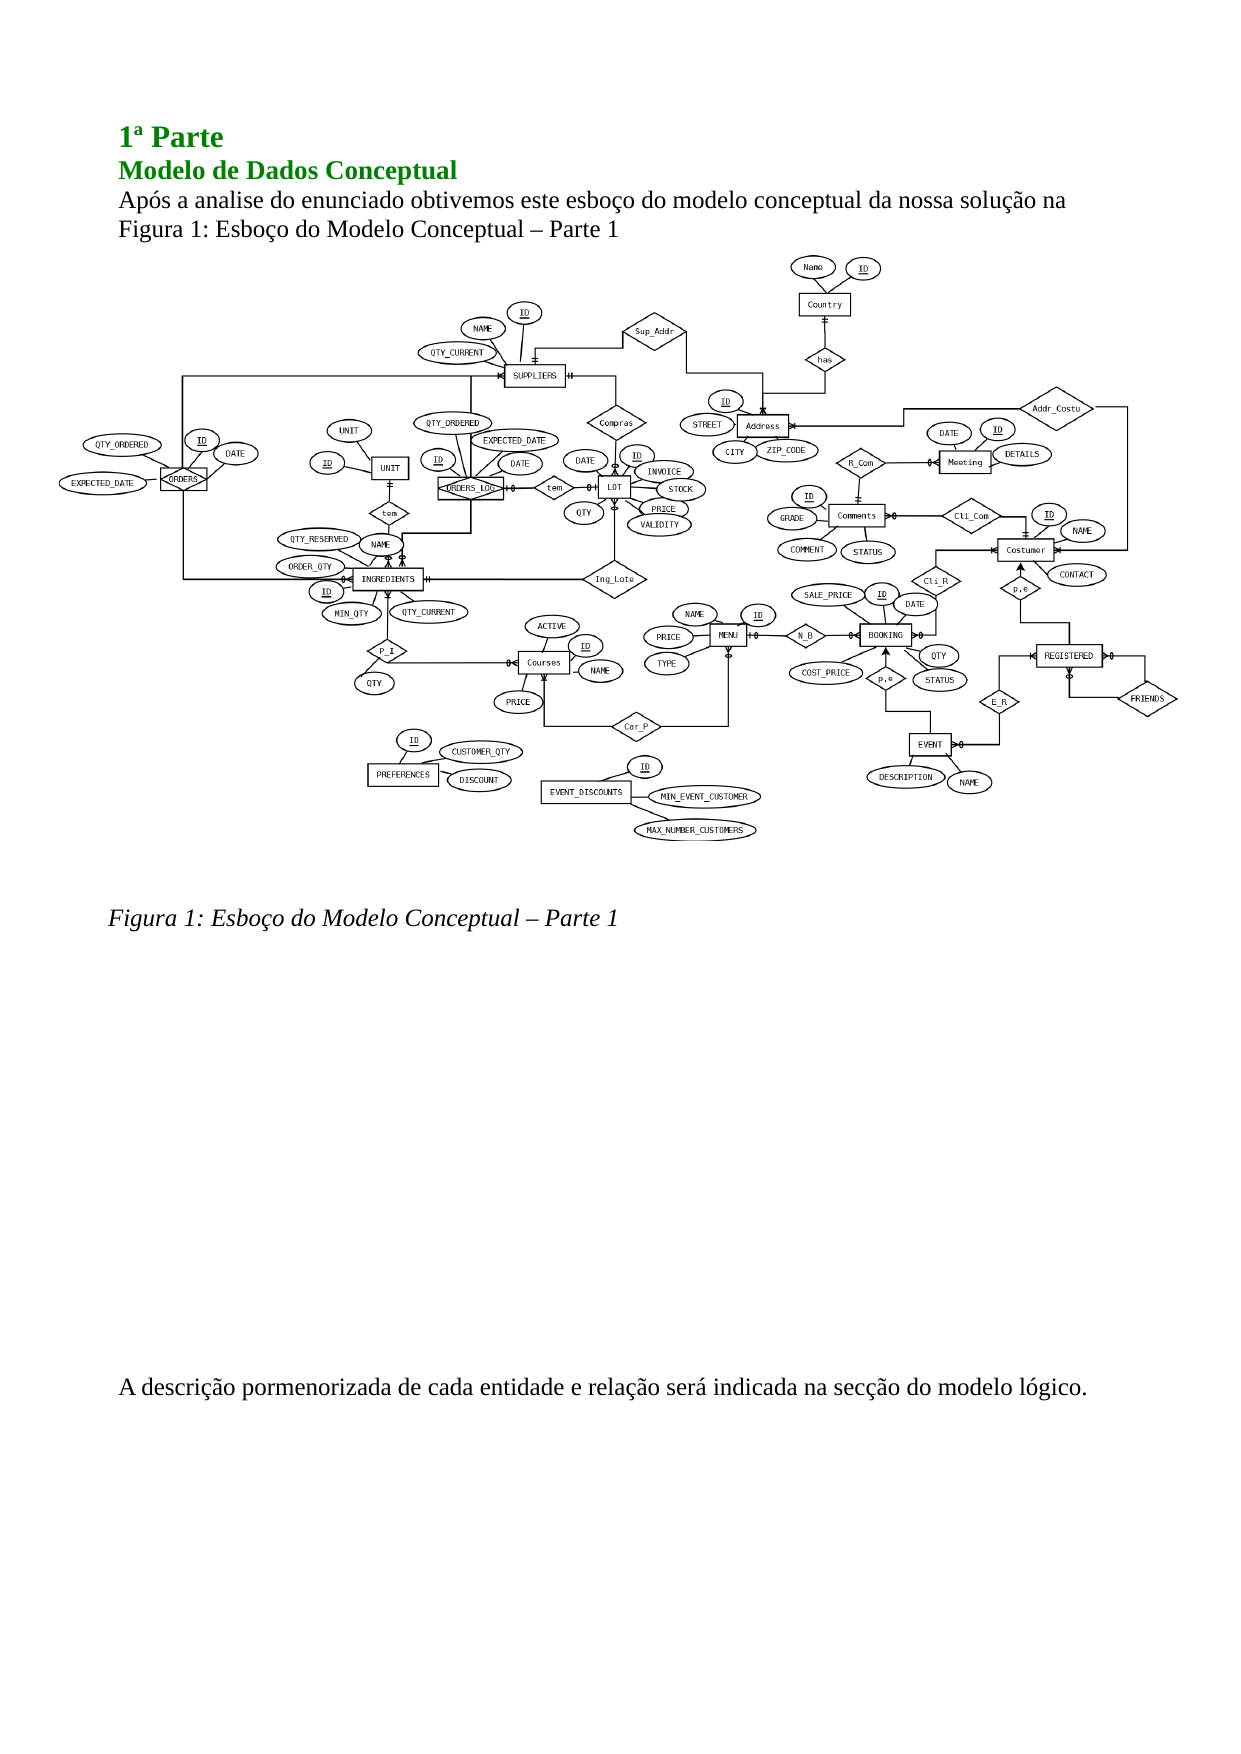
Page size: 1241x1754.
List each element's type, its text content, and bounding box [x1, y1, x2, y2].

subtitle 1ª Parte [118, 118, 1122, 154]
subtitle Modelo de Dados Conceptual [118, 154, 1122, 185]
text Após a analise do enunciado obtivemos este esboço do modelo conceptual da nossa solução na Figura 1: Esboço do Modelo Conceptual – Parte 1 [118, 185, 1122, 243]
text A descrição pormenorizada de cada entidade e relação será indicada na secção do modelo lógico. [118, 1372, 1122, 1401]
picture [58, 255, 1182, 841]
text Figura 1: Esboço do Modelo Conceptual – Parte 1 [108, 903, 1053, 932]
